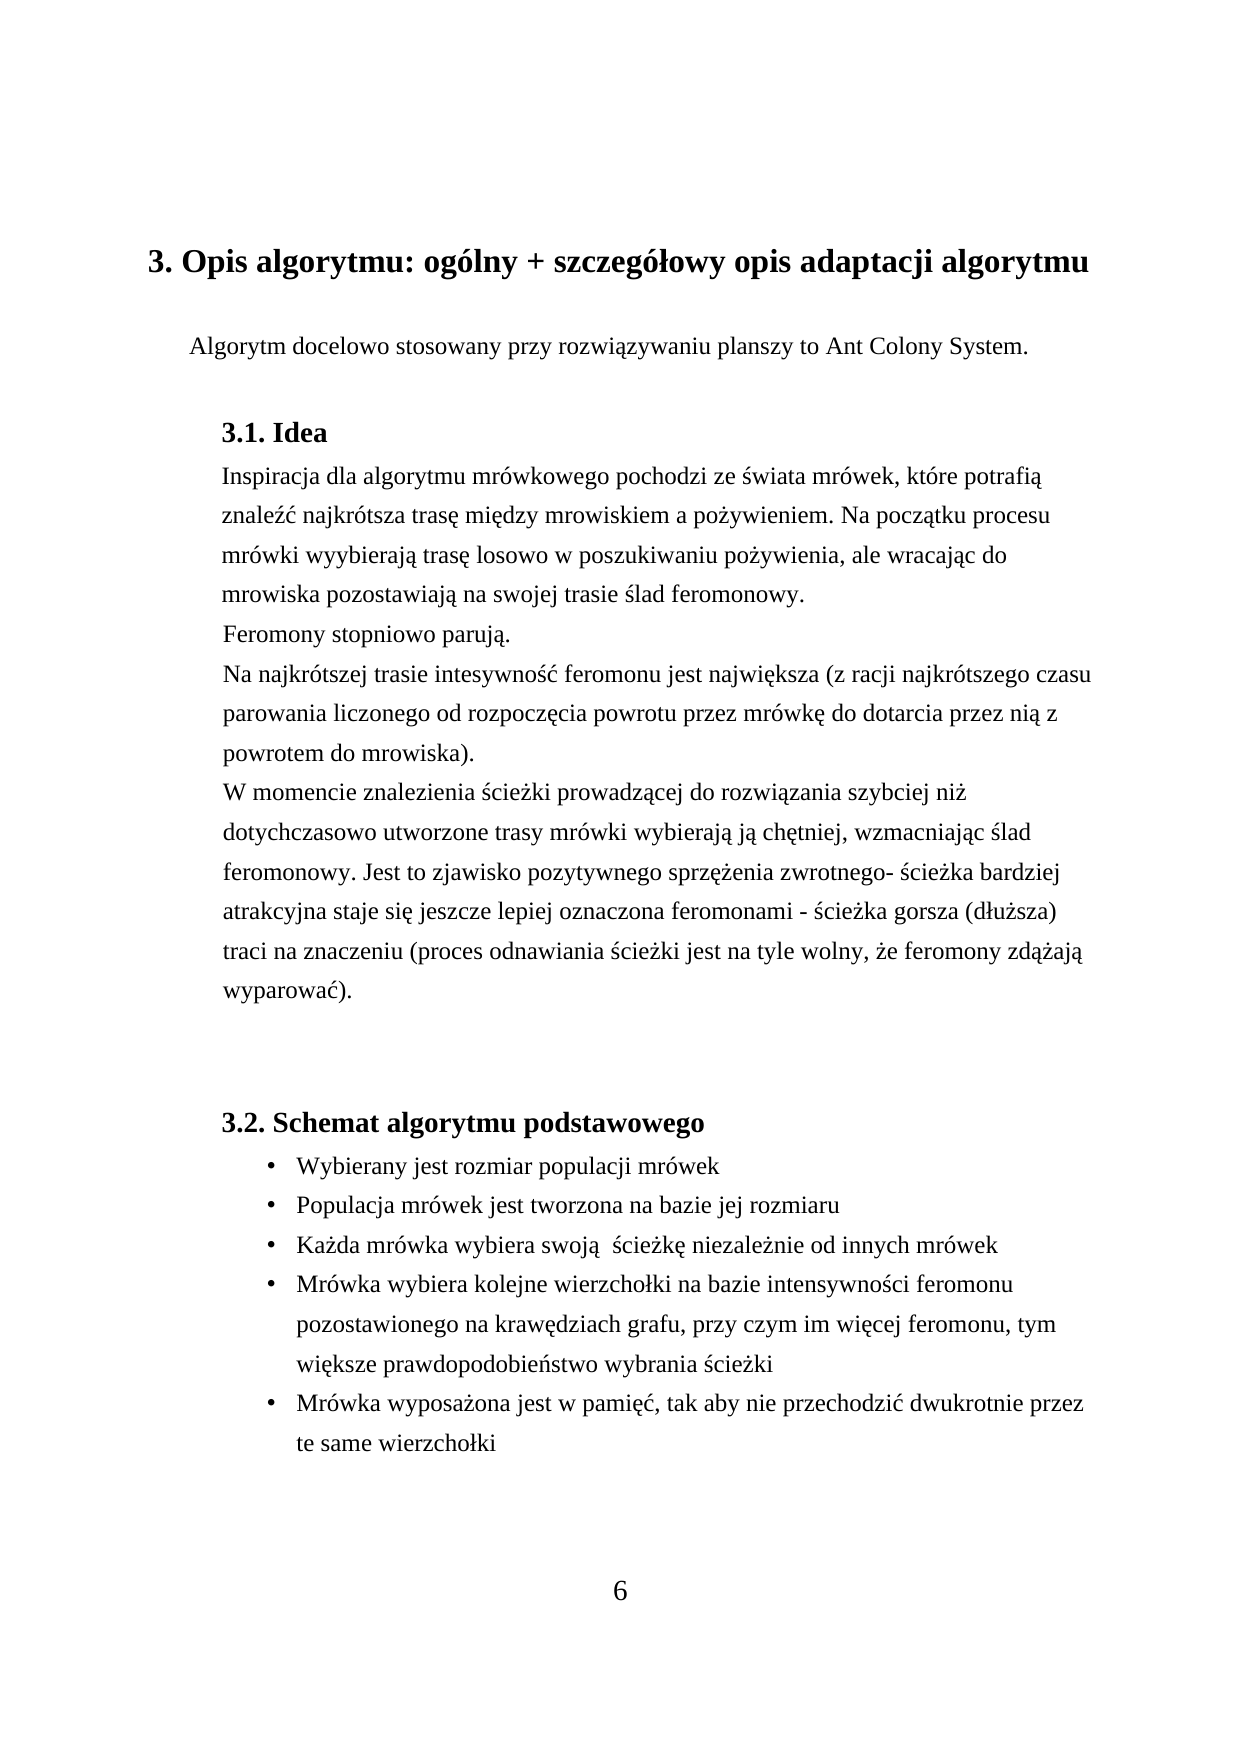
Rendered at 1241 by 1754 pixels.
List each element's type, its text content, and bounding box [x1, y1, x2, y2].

list Populacja mrówek jest tworzona na bazie jej rozmiaru [267, 1190, 1093, 1219]
list Każda mrówka wybiera swoją ścieżkę niezależnie od innych mrówek [267, 1230, 1093, 1259]
subtitle 3.1. Idea [148, 415, 1093, 448]
list Mrówka wybiera kolejne wierzchołki na bazie intensywności feromonu pozostawionego na krawędziach grafu, przy czym im więcej feromonu, tym większe prawdopodobieństwo wybrania ścieżki [267, 1269, 1093, 1377]
text W momencie znalezienia ścieżki prowadzącej do rozwiązania szybciej niż dotychczasowo utworzone trasy mrówki wybierają ją chętniej, wzmacniając ślad feromonowy. Jest to zjawisko pozytywnego sprzężenia zwrotnego- ścieżka bardziej atrakcyjna staje się jeszcze lepiej oznaczona feromonami - ścieżka gorsza (dłuższa) traci na znaczeniu (proces odnawiania ścieżki jest na tyle wolny, że feromony zdążają wyparować). [223, 777, 1093, 1004]
list Mrówka wyposażona jest w pamięć, tak aby nie przechodzić dwukrotnie przez te same wierzchołki [267, 1388, 1093, 1457]
text Inspiracja dla algorytmu mrówkowego pochodzi ze świata mrówek, które potrafią znaleźć najkrótsza trasę między mrowiskiem a pożywieniem. Na początku procesu mrówki wyybierają trasę losowo w poszukiwaniu pożywienia, ale wracając do mrowiska pozostawiają na swojej trasie ślad feromonowy. [153, 461, 1093, 608]
subtitle 3.2. Schemat algorytmu podstawowego [148, 1105, 1093, 1138]
text Feromony stopniowo parują. Na najkrótszej trasie intesywność feromonu jest największa (z racji najkrótszego czasu parowania liczonego od rozpoczęcia powrotu przez mrówkę do dotarcia przez nią z powrotem do mrowiska). [223, 619, 1093, 767]
list Wybierany jest rozmiar populacji mrówek [267, 1151, 1093, 1179]
text Algorytm docelowo stosowany przy rozwiązywaniu planszy to Ant Colony System. [189, 331, 1093, 359]
subtitle 3. Opis algorytmu: ogólny + szczegółowy opis adaptacji algorytmu [148, 242, 1093, 280]
